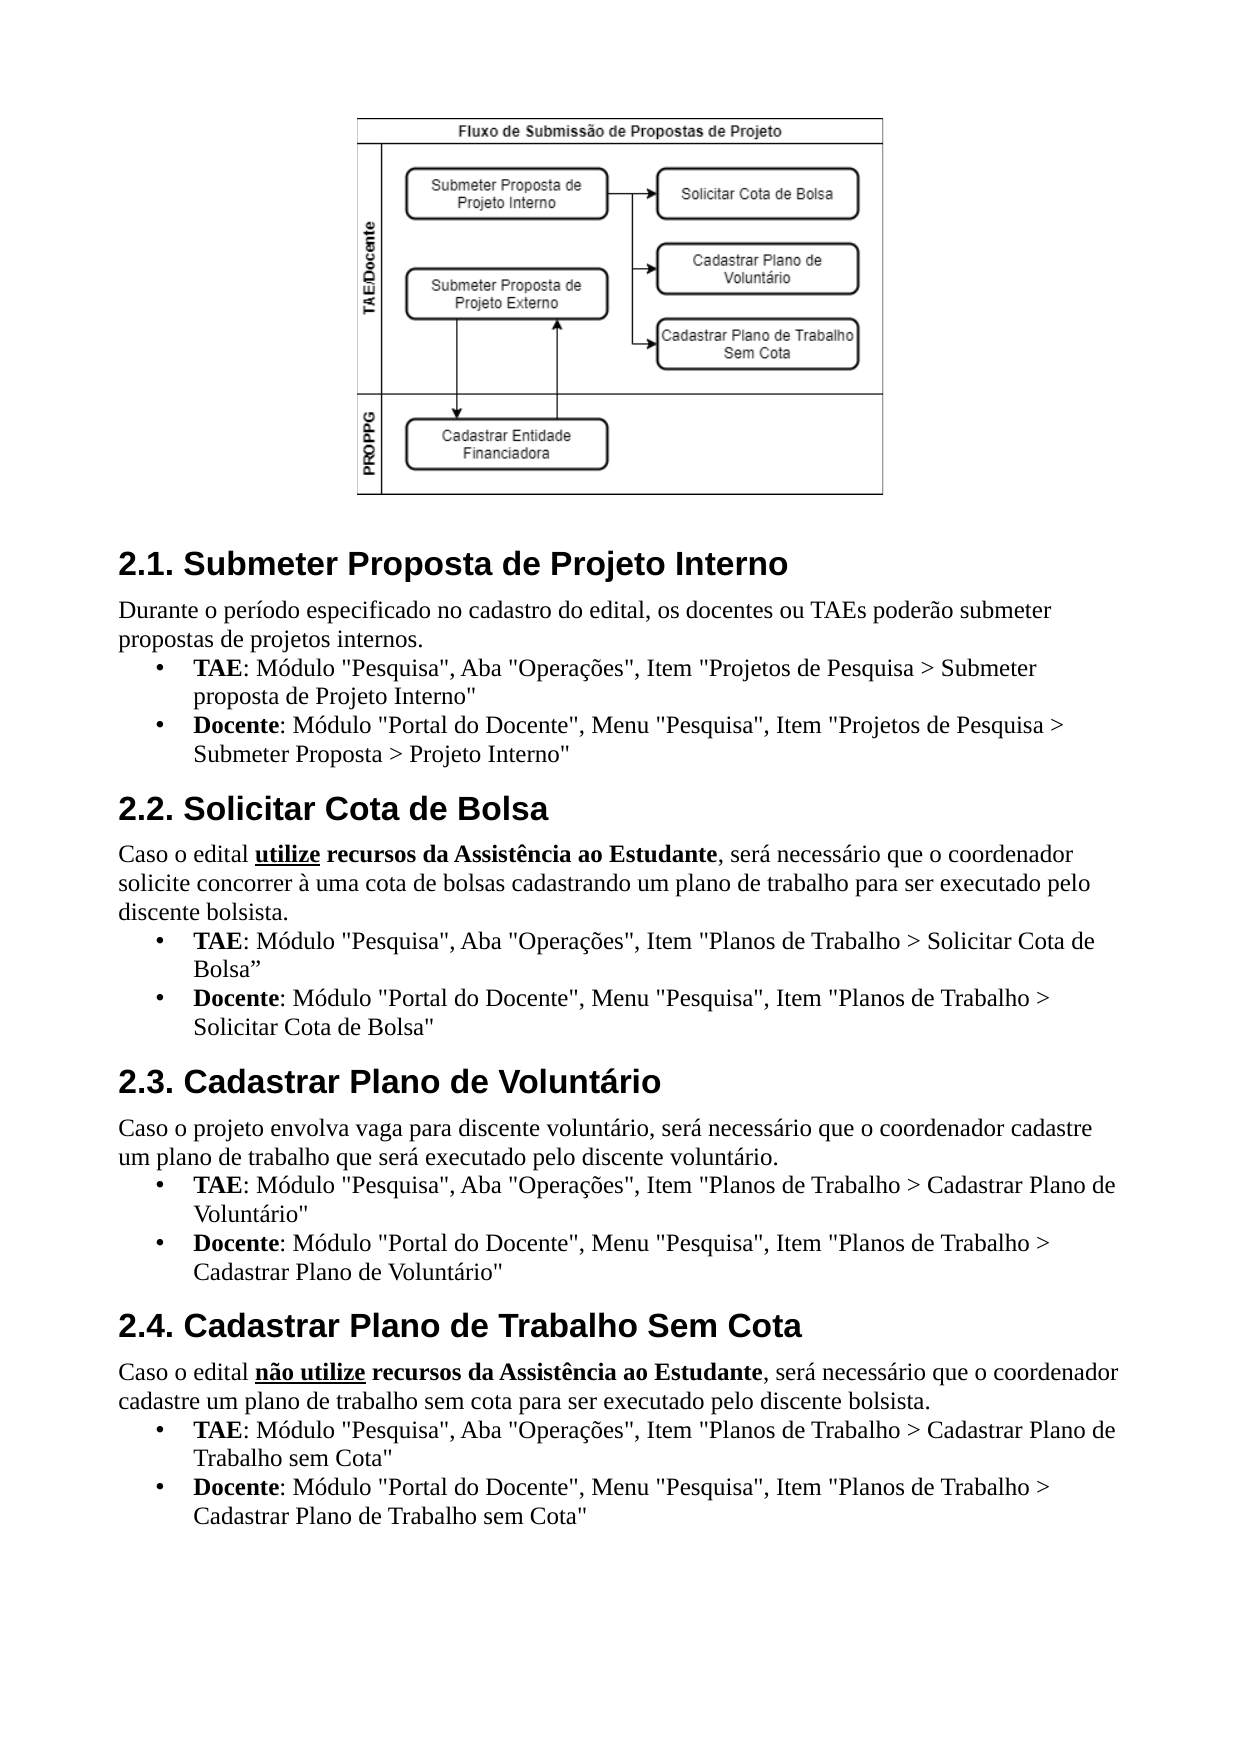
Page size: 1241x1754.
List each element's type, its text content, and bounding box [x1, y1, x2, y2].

text Caso o edital utilize recursos da Assistência ao Estudante, será necessário que o coordenador solicite concorrer à uma cota de bolsas cadastrando um plano de trabalho para ser executado pelo discente bolsista. [118, 839, 1122, 926]
list TAE: Módulo "Pesquisa", Aba "Operações", Item "Projetos de Pesquisa > Submeter proposta de Projeto Interno" [156, 653, 1122, 710]
subtitle 2.3. Cadastrar Plano de Voluntário [118, 1062, 1122, 1100]
text Durante o período especificado no cadastro do edital, os docentes ou TAEs poderão submeter propostas de projetos internos. [118, 595, 1122, 653]
list Docente: Módulo "Portal do Docente", Menu "Pesquisa", Item "Projetos de Pesquisa > Submeter Proposta > Projeto Interno" [156, 710, 1122, 768]
text Caso o edital não utilize recursos da Assistência ao Estudante, será necessário que o coordenador cadastre um plano de trabalho sem cota para ser executado pelo discente bolsista. [118, 1357, 1122, 1415]
list TAE: Módulo "Pesquisa", Aba "Operações", Item "Planos de Trabalho > Cadastrar Plano de Voluntário" [156, 1170, 1122, 1228]
list TAE: Módulo "Pesquisa", Aba "Operações", Item "Planos de Trabalho > Cadastrar Plano de Trabalho sem Cota" [156, 1415, 1122, 1472]
subtitle 2.4. Cadastrar Plano de Trabalho Sem Cota [118, 1306, 1122, 1345]
list Docente: Módulo "Portal do Docente", Menu "Pesquisa", Item "Planos de Trabalho > Cadastrar Plano de Trabalho sem Cota" [156, 1472, 1122, 1530]
text Caso o projeto envolva vaga para discente voluntário, será necessário que o coordenador cadastre um plano de trabalho que será executado pelo discente voluntário. [118, 1113, 1122, 1170]
list Docente: Módulo "Portal do Docente", Menu "Pesquisa", Item "Planos de Trabalho > Solicitar Cota de Bolsa" [156, 983, 1122, 1041]
picture [357, 118, 884, 495]
list Docente: Módulo "Portal do Docente", Menu "Pesquisa", Item "Planos de Trabalho > Cadastrar Plano de Voluntário" [156, 1228, 1122, 1285]
subtitle 2.2. Solicitar Cota de Bolsa [118, 788, 1122, 827]
subtitle 2.1. Submeter Proposta de Projeto Interno [118, 544, 1122, 583]
list TAE: Módulo "Pesquisa", Aba "Operações", Item "Planos de Trabalho > Solicitar Cota de Bolsa” [156, 926, 1122, 983]
